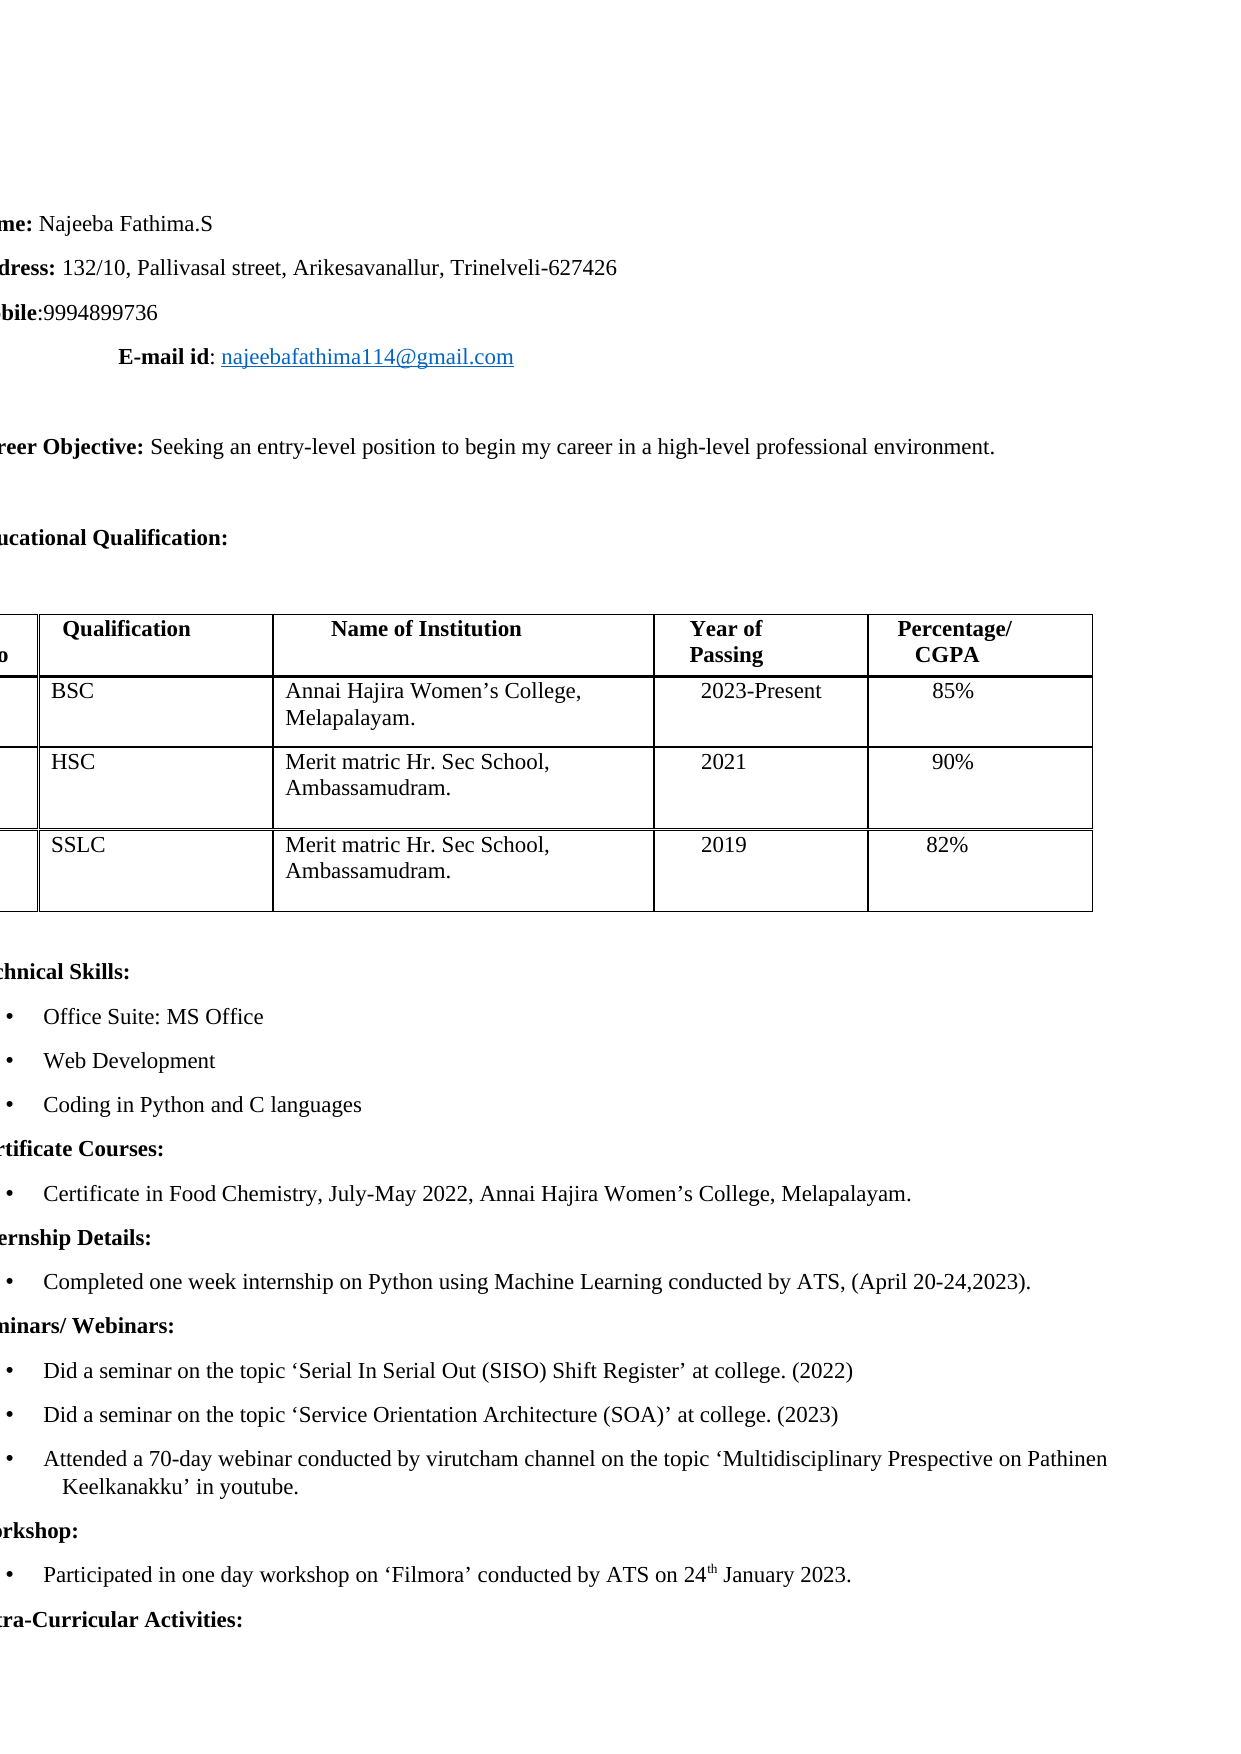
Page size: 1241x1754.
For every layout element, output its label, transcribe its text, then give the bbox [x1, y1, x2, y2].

list Coding in Python and C languages [118, 1091, 1122, 1118]
list Completed one week internship on Python using Machine Learning conducted by ATS, (April 20-24,2023). [118, 1268, 1122, 1295]
text Certificate Courses: [0, 1136, 1122, 1162]
table_cell 2021 [655, 748, 867, 828]
table_cell 1 [0, 678, 37, 746]
list Attended a 70-day webinar conducted by virutcham channel on the topic ‘Multidisciplinary Prespective on Pathinen Keelkanakku’ in youtube. [118, 1445, 1122, 1499]
table_cell 2023-Present [655, 678, 867, 746]
list Did a seminar on the topic ‘Serial In Serial Out (SISO) Shift Register’ at college. (2022) [118, 1357, 1122, 1383]
table_cell HSC [40, 748, 272, 828]
table_cell Merit matric Hr. Sec School, Ambassamudram. [274, 831, 653, 911]
text Seminars/ Webinars: [0, 1313, 1122, 1339]
table_cell BSC [40, 678, 272, 746]
text Educational Qualification: [0, 524, 1122, 550]
table_header Qualification [40, 615, 272, 675]
text Mobile:9994899736 [0, 299, 1122, 325]
list Certificate in Food Chemistry, July-May 2022, Annai Hajira Women’s College, Melapalayam. [118, 1180, 1122, 1206]
table_cell SSLC [40, 831, 272, 911]
table_cell Annai Hajira Women’s College, Melapalayam. [274, 678, 653, 746]
table_header S. No [0, 615, 37, 675]
list Office Suite: MS Office [118, 1003, 1122, 1029]
text Technical Skills: [0, 958, 1122, 985]
table_header Name of Institution [274, 615, 653, 675]
text Address: 132/10, Pallivasal street, Arikesavanallur, Trinelveli-627426 [0, 254, 1122, 281]
text Extra-Curricular Activities: [0, 1606, 1122, 1632]
table_cell 3 [0, 831, 37, 911]
text Internship Details: [0, 1224, 1122, 1250]
table_cell 90% [869, 748, 1092, 828]
table_header Year of Passing [655, 615, 867, 675]
list Did a seminar on the topic ‘Service Orientation Architecture (SOA)’ at college. (2023) [118, 1401, 1122, 1427]
text Career Objective: Seeking an entry-level position to begin my career in a high-level professional environment. [0, 433, 1122, 460]
text E-mail id: najeebafathima114@gmail.com [118, 343, 1240, 369]
text Workshop: [0, 1517, 1122, 1544]
table_cell 82% [869, 831, 1092, 911]
list Participated in one day workshop on ‘Filmora’ conducted by ATS on 24th January 2023. [118, 1562, 1122, 1588]
table_cell 2 [0, 748, 37, 828]
table_cell 85% [869, 678, 1092, 746]
table_cell 2019 [655, 831, 867, 911]
list Web Development [118, 1047, 1122, 1073]
text Name: Najeeba Fathima.S [0, 210, 1122, 237]
table_cell Merit matric Hr. Sec School, Ambassamudram. [274, 748, 653, 828]
table_header Percentage/ CGPA [869, 615, 1092, 675]
